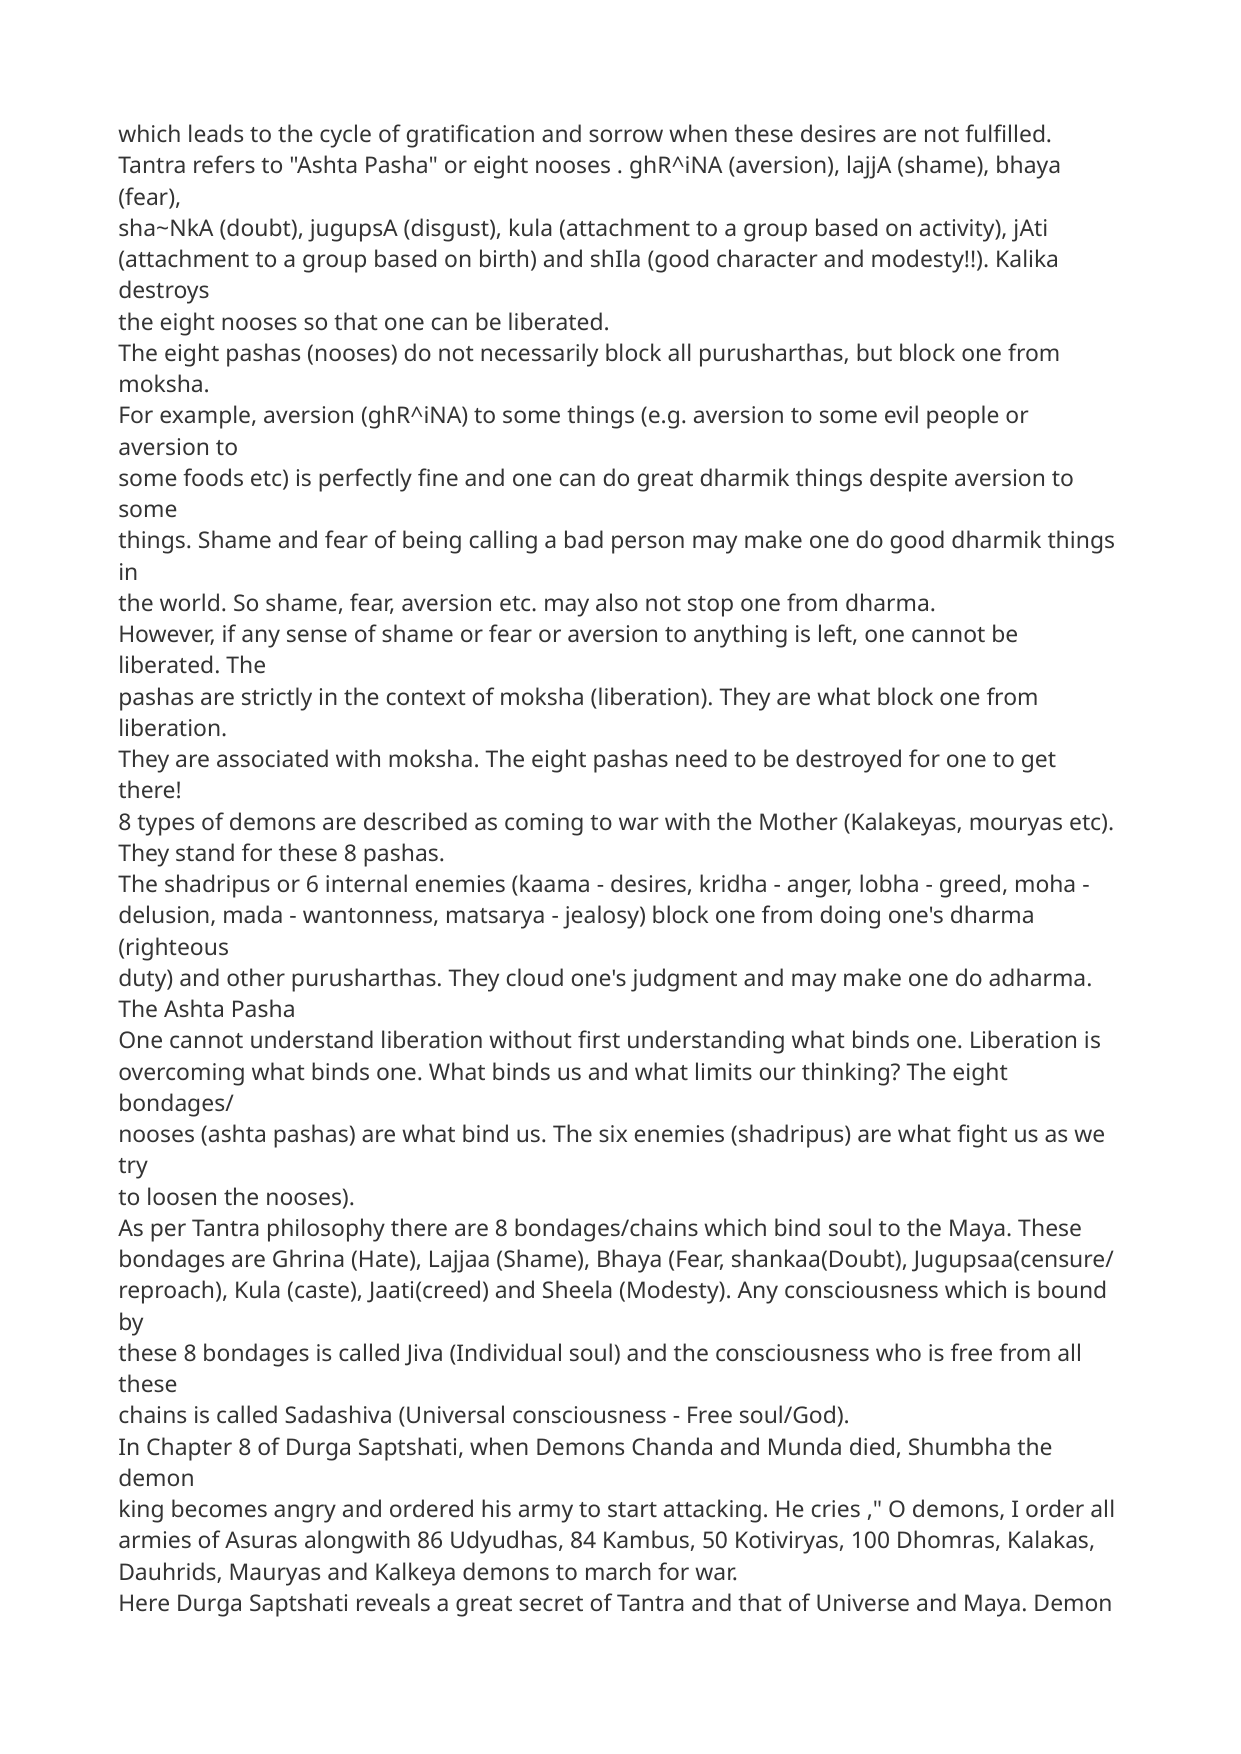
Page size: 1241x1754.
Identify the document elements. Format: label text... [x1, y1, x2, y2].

text reproach), Kula (caste), Jaati(creed) and Sheela (Modesty). Any consciousness which is bound by [118, 1274, 1122, 1337]
text the eight nooses so that one can be liberated. [118, 306, 1122, 337]
text They are associated with moksha. The eight pashas need to be destroyed for one to get there! [118, 743, 1122, 806]
text nooses (ashta pashas) are what bind us. The six enemies (shadripus) are what fight us as we try [118, 1118, 1122, 1181]
text In Chapter 8 of Durga Saptshati, when Demons Chanda and Munda died, Shumbha the demon [118, 1431, 1122, 1493]
text to loosen the nooses). [118, 1181, 1122, 1212]
text One cannot understand liberation without first understanding what binds one. Liberation is [118, 1024, 1122, 1056]
text (attachment to a group based on birth) and shIla (good character and modesty!!). Kalika destroys [118, 243, 1122, 306]
text sha~NkA (doubt), jugupsA (disgust), kula (attachment to a group based on activity), jAti [118, 212, 1122, 243]
text 8 types of demons are described as coming to war with the Mother (Kalakeyas, mouryas etc). [118, 806, 1122, 837]
text which leads to the cycle of gratification and sorrow when these desires are not fulfilled. [118, 118, 1122, 149]
text duty) and other purusharthas. They cloud one's judgment and may make one do adharma. [118, 962, 1122, 993]
text bondages are Ghrina (Hate), Lajjaa (Shame), Bhaya (Fear, shankaa(Doubt), Jugupsaa(censure/ [118, 1243, 1122, 1274]
text delusion, mada - wantonness, matsarya - jealosy) block one from doing one's dharma (righteous [118, 899, 1122, 962]
text For example, aversion (ghR^iNA) to some things (e.g. aversion to some evil people or aversion to [118, 399, 1122, 462]
text Tantra refers to "Ashta Pasha" or eight nooses . ghR^iNA (aversion), lajjA (shame), bhaya (fear), [118, 149, 1122, 212]
text The Ashta Pasha [118, 993, 1122, 1024]
text The shadripus or 6 internal enemies (kaama - desires, kridha - anger, lobha - greed, moha - [118, 868, 1122, 899]
text They stand for these 8 pashas. [118, 837, 1122, 868]
text some foods etc) is perfectly fine and one can do great dharmik things despite aversion to some [118, 462, 1122, 524]
text Here Durga Saptshati reveals a great secret of Tantra and that of Universe and Maya. Demon [118, 1587, 1122, 1618]
text As per Tantra philosophy there are 8 bondages/chains which bind soul to the Maya. These [118, 1212, 1122, 1243]
text things. Shame and fear of being calling a bad person may make one do good dharmik things in [118, 524, 1122, 587]
text overcoming what binds one. What binds us and what limits our thinking? The eight bondages/ [118, 1056, 1122, 1118]
text the world. So shame, fear, aversion etc. may also not stop one from dharma. [118, 587, 1122, 618]
text king becomes angry and ordered his army to start attacking. He cries ," O demons, I order all [118, 1493, 1122, 1524]
text However, if any sense of shame or fear or aversion to anything is left, one cannot be liberated. The [118, 618, 1122, 681]
text armies of Asuras alongwith 86 Udyudhas, 84 Kambus, 50 Kotiviryas, 100 Dhomras, Kalakas, [118, 1524, 1122, 1556]
text chains is called Sadashiva (Universal consciousness - Free soul/God). [118, 1399, 1122, 1431]
text Dauhrids, Mauryas and Kalkeya demons to march for war. [118, 1556, 1122, 1587]
text these 8 bondages is called Jiva (Individual soul) and the consciousness who is free from all these [118, 1337, 1122, 1399]
text The eight pashas (nooses) do not necessarily block all purusharthas, but block one from moksha. [118, 337, 1122, 399]
text pashas are strictly in the context of moksha (liberation). They are what block one from liberation. [118, 681, 1122, 743]
